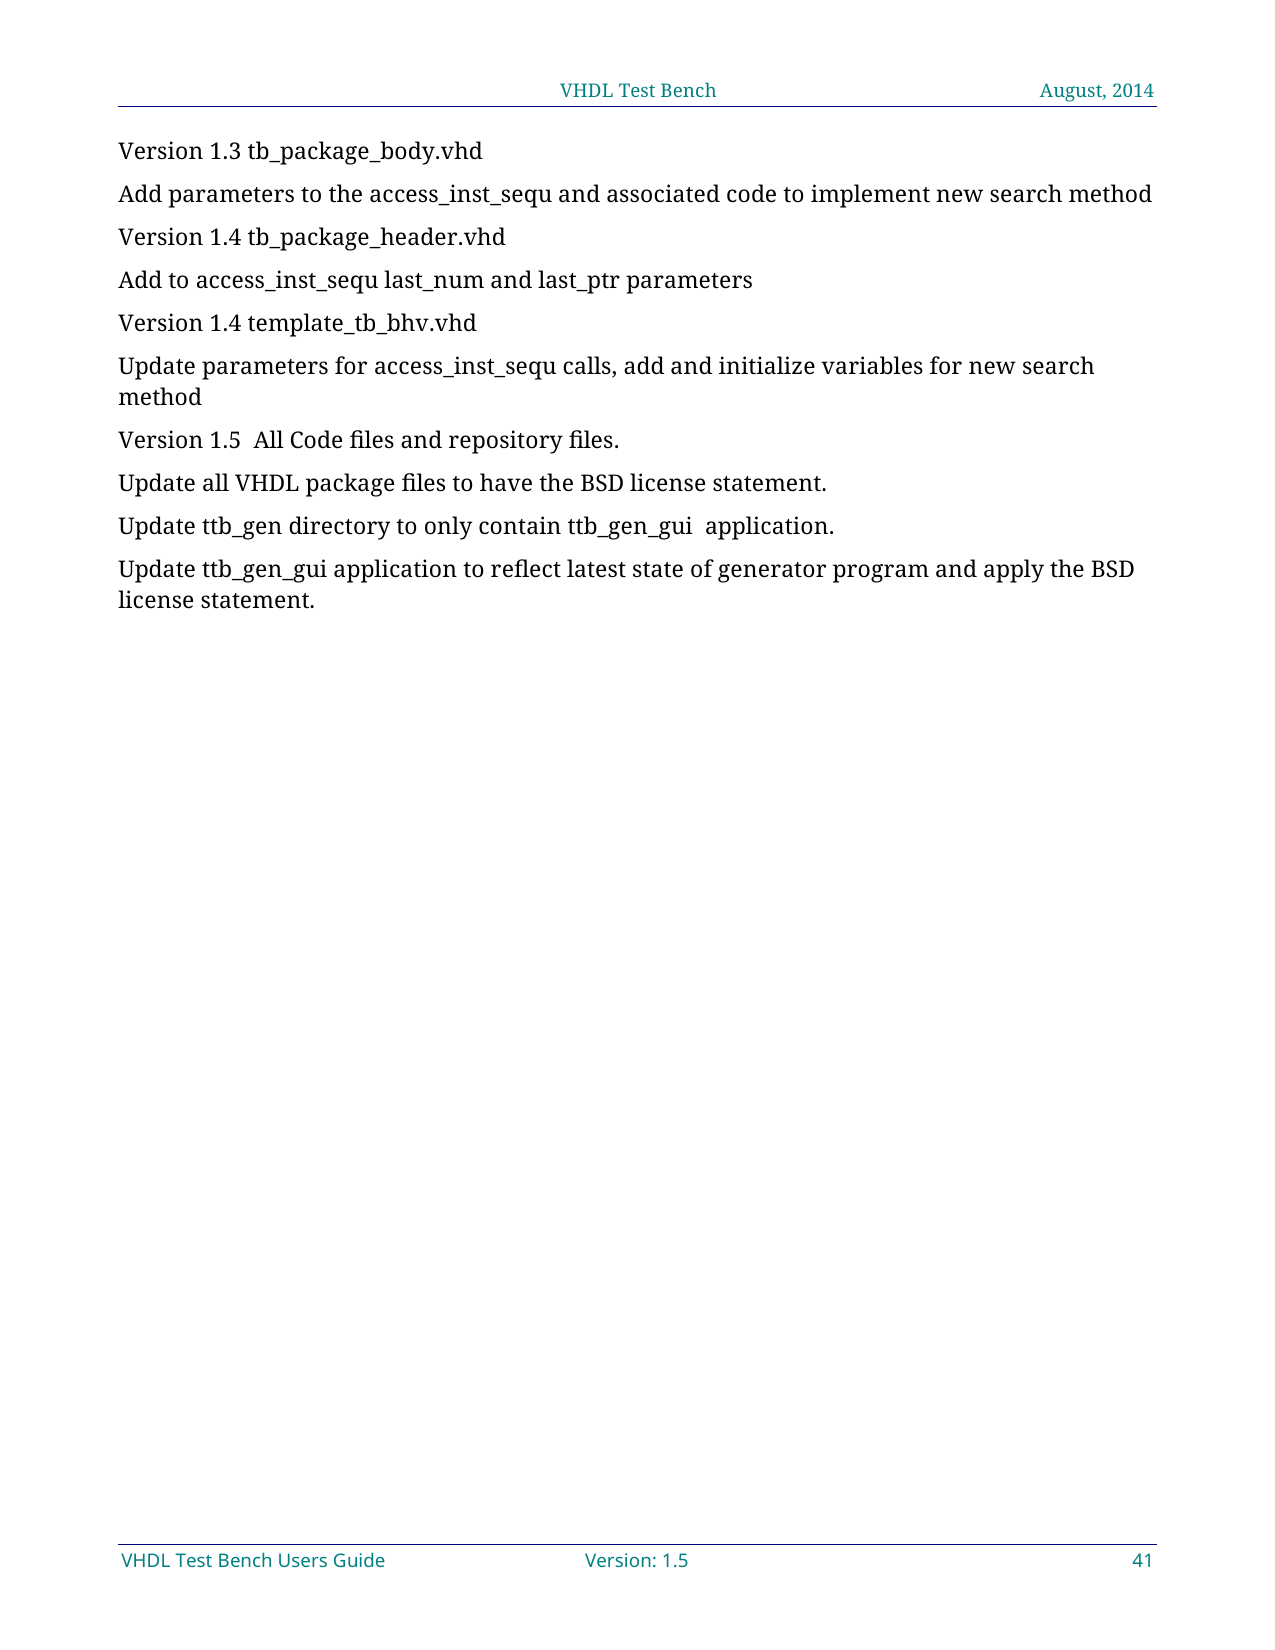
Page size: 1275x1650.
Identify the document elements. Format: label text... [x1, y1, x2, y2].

text Version 1.5 All Code files and repository files. [118, 424, 1157, 455]
text Version 1.3 tb_package_body.vhd [118, 135, 1157, 166]
text Update parameters for access_inst_sequ calls, add and initialize variables for new search method [118, 350, 1157, 412]
text Add to access_inst_sequ last_num and last_ptr parameters [118, 264, 1157, 295]
text Update ttb_gen directory to only contain ttb_gen_gui application. [118, 510, 1157, 541]
text Version 1.4 tb_package_header.vhd [118, 221, 1157, 252]
text Update ttb_gen_gui application to reflect latest state of generator program and apply the BSD license statement. [118, 553, 1157, 615]
text Add parameters to the access_inst_sequ and associated code to implement new search method [118, 178, 1157, 209]
text Update all VHDL package files to have the BSD license statement. [118, 467, 1157, 498]
text Version 1.4 template_tb_bhv.vhd [118, 307, 1157, 338]
